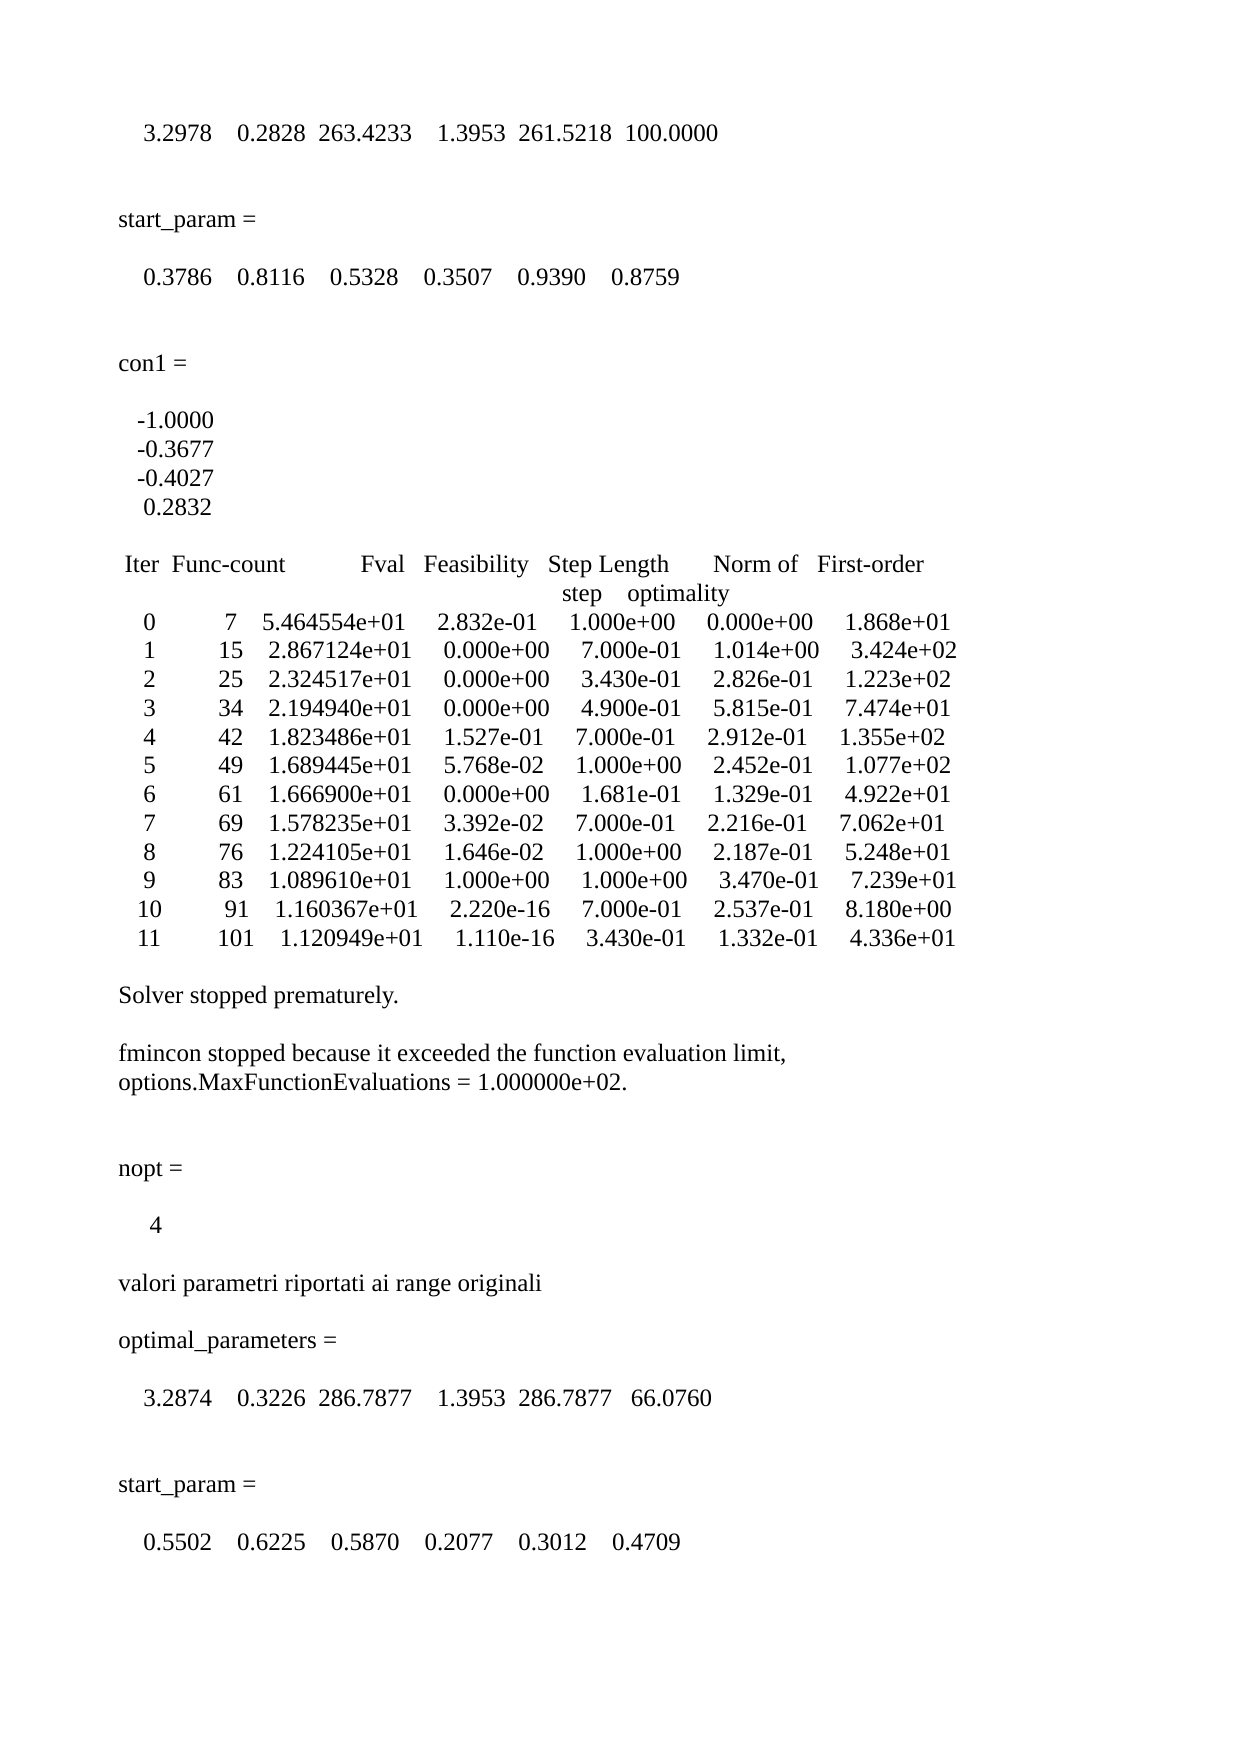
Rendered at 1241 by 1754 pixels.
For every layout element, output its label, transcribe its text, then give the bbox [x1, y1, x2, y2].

text 5 49 1.689445e+01 5.768e-02 1.000e+00 2.452e-01 1.077e+02 [118, 751, 1122, 779]
text 0.2832 [118, 492, 1122, 521]
text fmincon stopped because it exceeded the function evaluation limit, [118, 1038, 1122, 1067]
text 4 [118, 1211, 1122, 1239]
text nopt = [118, 1153, 1122, 1182]
text 3.2874 0.3226 286.7877 1.3953 286.7877 66.0760 [118, 1383, 1122, 1412]
text start_param = [118, 204, 1122, 233]
text valori parametri riportati ai range originali [118, 1268, 1122, 1297]
text 0.5502 0.6225 0.5870 0.2077 0.3012 0.4709 [118, 1527, 1122, 1556]
text Iter Func-count Fval Feasibility Step Length Norm of First-order [118, 549, 1122, 578]
text -1.0000 [118, 406, 1122, 434]
text 3.2978 0.2828 263.4233 1.3953 261.5218 100.0000 [118, 118, 1122, 147]
text 0 7 5.464554e+01 2.832e-01 1.000e+00 0.000e+00 1.868e+01 [118, 607, 1122, 636]
text 6 61 1.666900e+01 0.000e+00 1.681e-01 1.329e-01 4.922e+01 [118, 779, 1122, 808]
text 0.3786 0.8116 0.5328 0.3507 0.9390 0.8759 [118, 262, 1122, 291]
text 8 76 1.224105e+01 1.646e-02 1.000e+00 2.187e-01 5.248e+01 [118, 837, 1122, 866]
text 2 25 2.324517e+01 0.000e+00 3.430e-01 2.826e-01 1.223e+02 [118, 664, 1122, 693]
text 11 101 1.120949e+01 1.110e-16 3.430e-01 1.332e-01 4.336e+01 [118, 923, 1122, 952]
text 4 42 1.823486e+01 1.527e-01 7.000e-01 2.912e-01 1.355e+02 [118, 722, 1122, 751]
text 9 83 1.089610e+01 1.000e+00 1.000e+00 3.470e-01 7.239e+01 [118, 866, 1122, 894]
text options.MaxFunctionEvaluations = 1.000000e+02. [118, 1067, 1122, 1096]
text start_param = [118, 1469, 1122, 1498]
text 1 15 2.867124e+01 0.000e+00 7.000e-01 1.014e+00 3.424e+02 [118, 636, 1122, 664]
text 10 91 1.160367e+01 2.220e-16 7.000e-01 2.537e-01 8.180e+00 [118, 894, 1122, 923]
text 7 69 1.578235e+01 3.392e-02 7.000e-01 2.216e-01 7.062e+01 [118, 808, 1122, 837]
text Solver stopped prematurely. [118, 981, 1122, 1009]
text -0.4027 [118, 463, 1122, 492]
text con1 = [118, 348, 1122, 377]
text -0.3677 [118, 434, 1122, 463]
text step optimality [118, 578, 1122, 607]
text 3 34 2.194940e+01 0.000e+00 4.900e-01 5.815e-01 7.474e+01 [118, 693, 1122, 722]
text optimal_parameters = [118, 1326, 1122, 1354]
